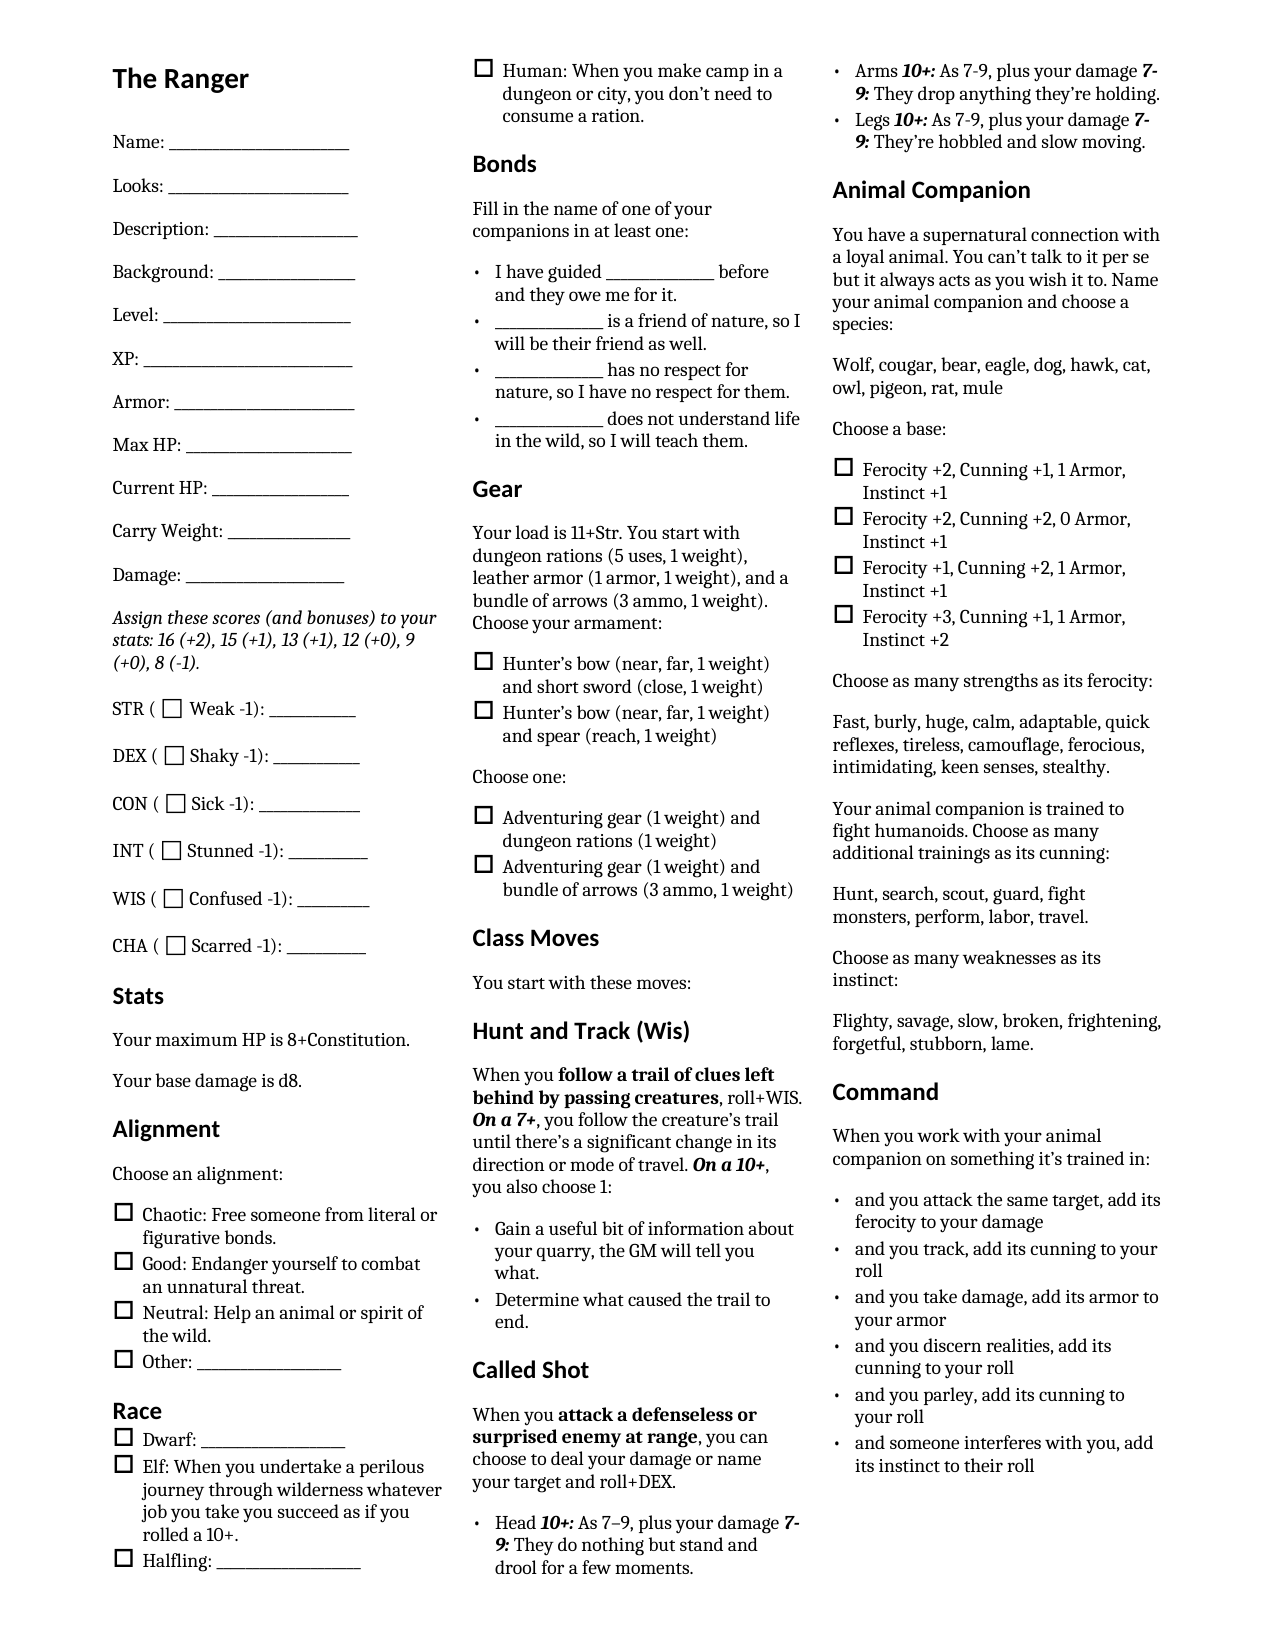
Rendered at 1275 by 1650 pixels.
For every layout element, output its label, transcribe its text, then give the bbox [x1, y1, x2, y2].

list Looks: _________________________ [112, 174, 442, 197]
list Damage: ______________________ [112, 563, 442, 586]
text When you attack a defenseless or surprised enemy at range, you can choose to deal your damage or name your target and roll+DEX. [472, 1403, 802, 1493]
list Gain a useful bit of information about your quarry, the GM will tell you what. [472, 1217, 802, 1285]
list Adventuring gear (1 weight) and bundle of arrows (3 ammo, 1 weight) [472, 856, 802, 902]
list and you attack the same target, add its ferocity to your damage [832, 1189, 1162, 1234]
list Ferocity +3, Cunning +1, 1 Armor, Instinct +2 [832, 606, 1162, 652]
text Choose as many weaknesses as its instinct: [832, 947, 1162, 992]
list Determine what caused the trail to end. [472, 1288, 802, 1333]
list Name: _________________________ [112, 131, 442, 154]
subtitle Animal Companion [832, 174, 1162, 205]
list Head 10+: As 7–9, plus your damage 7-9: They do nothing but stand and drool for a few moments. [472, 1512, 802, 1579]
list Neutral: Help an animal or spirit of the wild. [112, 1302, 442, 1347]
text Choose one: [472, 766, 802, 788]
list _______________ does not understand life in the wild, so I will teach them. [472, 407, 802, 452]
subtitle Alignment [112, 1113, 442, 1144]
list Hunter’s bow (near, far, 1 weight) and short sword (close, 1 weight) [472, 653, 802, 698]
subtitle Command [832, 1076, 1162, 1107]
text When you follow a trail of clues left behind by passing creatures, roll+WIS. On a 7+, you follow the creature’s trail until there’s a significant change in its direction or mode of travel. On a 10+, you also choose 1: [472, 1064, 802, 1199]
text Flighty, savage, slow, broken, frightening, forgetful, stubborn, lame. [832, 1010, 1162, 1055]
text Fill in the name of one of your companions in at least one: [472, 198, 802, 243]
list Ferocity +2, Cunning +2, 0 Armor, Instinct +1 [832, 508, 1162, 553]
list Adventuring gear (1 weight) and dungeon rations (1 weight) [472, 807, 802, 853]
text WIS ( □ Confused -1): __________ [112, 883, 442, 911]
list Arms 10+: As 7-9, plus your damage 7-9: They drop anything they’re holding. [832, 60, 1162, 105]
list Legs 10+: As 7-9, plus your damage 7-9: They’re hobbled and slow moving. [832, 109, 1162, 153]
text INT ( □ Stunned -1): ___________ [112, 835, 442, 864]
list Max HP: _______________________ [112, 434, 442, 456]
text Choose as many strengths as its ferocity: [832, 670, 1162, 693]
list Hunter’s bow (near, far, 1 weight) and spear (reach, 1 weight) [472, 702, 802, 747]
text You start with these moves: [472, 972, 802, 994]
text Your maximum HP is 8+Constitution. [112, 1029, 442, 1051]
text Choose an alignment: [112, 1163, 442, 1185]
list Ferocity +2, Cunning +1, 1 Armor, Instinct +1 [832, 459, 1162, 504]
text Assign these scores (and bonuses) to your stats: 16 (+2), 15 (+1), 13 (+1), 12 (+0), 9 (+0), 8 (-1). [112, 607, 442, 674]
subtitle Bonds [472, 148, 802, 179]
list Background: ___________________ [112, 261, 442, 283]
text Your base damage is d8. [112, 1070, 442, 1093]
list Armor: _________________________ [112, 391, 442, 413]
text Fast, burly, huge, calm, adaptable, quick reflexes, tireless, camouflage, ferocious, intimidating, keen senses, stealthy. [832, 711, 1162, 779]
list Current HP: ___________________ [112, 477, 442, 499]
text STR ( □ Weak -1): ____________ [112, 693, 442, 721]
list and you discern realities, add its cunning to your roll [832, 1335, 1162, 1380]
list Halfling: ____________________ [112, 1549, 442, 1572]
subtitle Hunt and Track (Wis) [472, 1015, 802, 1046]
list Carry Weight: _________________ [112, 520, 442, 543]
text Your animal companion is trained to fight humanoids. Choose as many additional trainings as its cunning: [832, 797, 1162, 864]
list I have guided _______________ before and they owe me for it. [472, 261, 802, 306]
subtitle Called Shot [472, 1354, 802, 1385]
text CHA ( □ Scarred -1): ___________ [112, 930, 442, 959]
list and you parley, add its cunning to your roll [832, 1383, 1162, 1428]
list Ferocity +1, Cunning +2, 1 Armor, Instinct +1 [832, 557, 1162, 602]
subtitle Class Moves [472, 922, 802, 953]
list _______________ is a friend of nature, so I will be their friend as well. [472, 310, 802, 355]
text Hunt, search, scout, guard, fight monsters, perform, labor, travel. [832, 883, 1162, 928]
text CON ( □ Sick -1): ______________ [112, 788, 442, 816]
text Wolf, cougar, bear, eagle, dog, hawk, cat, owl, pigeon, rat, mule [832, 354, 1162, 399]
list and someone interferes with you, add its instinct to their roll [832, 1432, 1162, 1477]
text When you work with your animal companion on something it’s trained in: [832, 1125, 1162, 1170]
text Choose a base: [832, 418, 1162, 440]
subtitle Gear [472, 473, 802, 503]
list and you track, add its cunning to your roll [832, 1237, 1162, 1282]
text Your load is 11+Str. You start with dungeon rations (5 uses, 1 weight), leather armor (1 armor, 1 weight), and a bundle of arrows (3 ammo, 1 weight). Choose your armament: [472, 522, 802, 634]
list Dwarf: ____________________ [112, 1429, 442, 1452]
subtitle Stats [112, 980, 442, 1010]
subtitle The Ranger [112, 60, 442, 131]
list Human: When you make camp in a dungeon or city, you don’t need to consume a ration. [472, 60, 802, 128]
list Description: ____________________ [112, 218, 442, 240]
list XP: _____________________________ [112, 347, 442, 370]
list Chaotic: Free someone from literal or figurative bonds. [112, 1204, 442, 1249]
list Level: __________________________ [112, 304, 442, 327]
subtitle Race [112, 1395, 442, 1425]
text DEX ( □ Shaky -1): ____________ [112, 740, 442, 769]
list Other: ____________________ [112, 1351, 442, 1374]
list _______________ has no respect for nature, so I have no respect for them. [472, 359, 802, 403]
list and you take damage, add its armor to your armor [832, 1286, 1162, 1331]
list Elf: When you undertake a perilous journey through wilderness whatever job you take you succeed as if you rolled a 10+. [112, 1456, 442, 1546]
text You have a supernatural connection with a loyal animal. You can’t talk to it per se but it always acts as you wish it to. Name your animal companion and choose a species: [832, 224, 1162, 336]
list Good: Endanger yourself to combat an unnatural threat. [112, 1253, 442, 1298]
